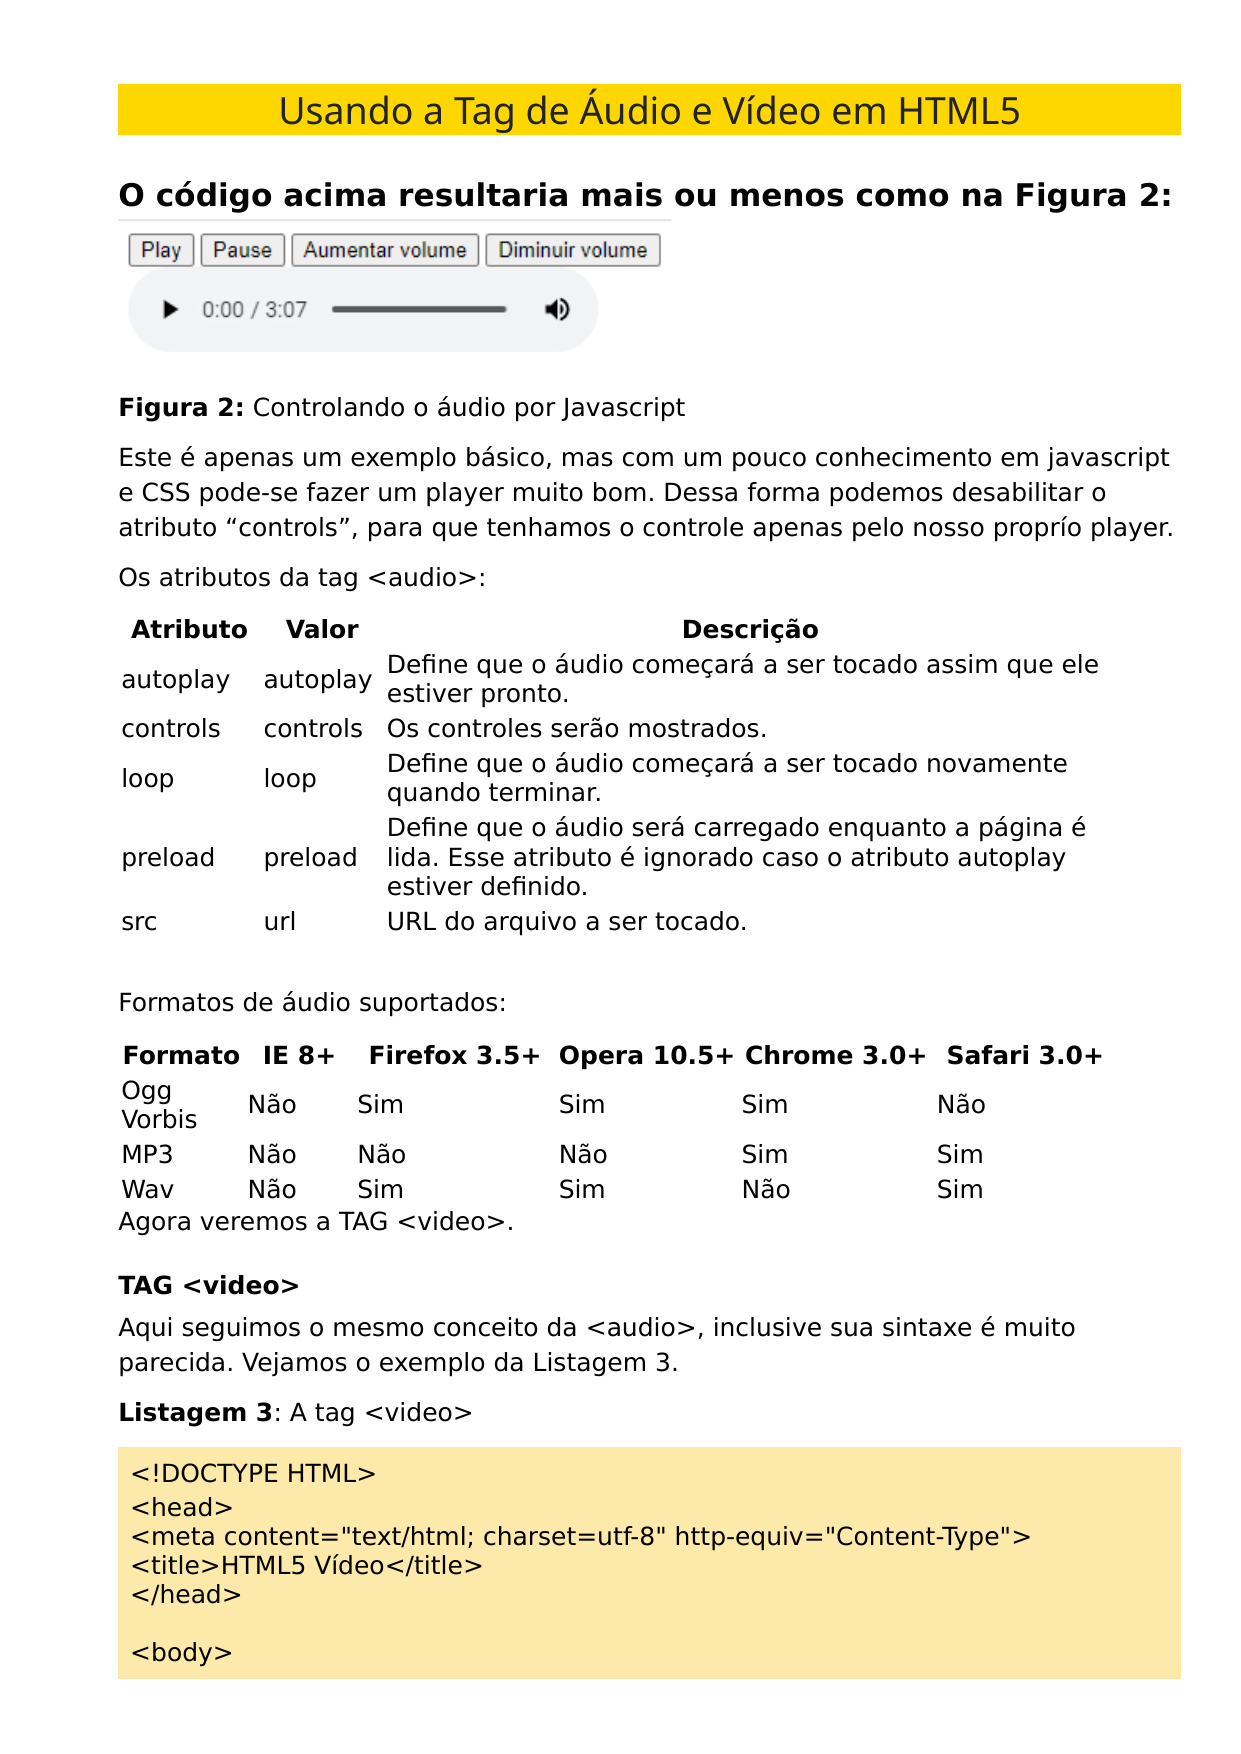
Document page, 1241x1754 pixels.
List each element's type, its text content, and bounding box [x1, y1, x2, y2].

text <title>HTML5 Vídeo</title> [118, 1551, 1181, 1580]
table_cell url [260, 904, 384, 939]
picture [118, 218, 672, 368]
table_header Chrome 3.0+ [739, 1038, 934, 1073]
table_cell Define que o áudio será carregado enquanto a página é lida. Esse atributo é ignorado caso o atributo autoplay estiver definido. [384, 811, 1117, 904]
table_header IE 8+ [245, 1038, 354, 1073]
table_cell Wav [118, 1173, 244, 1207]
table_cell Sim [739, 1138, 934, 1172]
text Este é apenas um exemplo básico, mas com um pouco conhecimento em javascript e CSS pode-se fazer um player muito bom. Dessa forma podemos desabilitar o atributo “controls”, para que tenhamos o controle apenas pelo nosso proprío player. [118, 443, 1181, 542]
table_cell Não [245, 1138, 354, 1172]
table_cell URL do arquivo a ser tocado. [384, 904, 1117, 939]
table_cell loop [260, 747, 384, 811]
text Formatos de áudio suportados: [118, 989, 1181, 1018]
text Listagem 3: A tag <video> [118, 1398, 1181, 1427]
table_cell Não [739, 1173, 934, 1207]
table_cell Sim [556, 1073, 738, 1137]
text <body> [118, 1638, 1181, 1679]
table_cell autoplay [118, 648, 260, 712]
text Os atributos da tag <audio>: [118, 563, 1181, 592]
table_header Safari 3.0+ [934, 1038, 1117, 1073]
table_cell preload [260, 811, 384, 904]
table_cell Define que o áudio começará a ser tocado assim que ele estiver pronto. [384, 648, 1117, 712]
table_cell Sim [934, 1173, 1117, 1207]
table_header Atributo [118, 613, 260, 647]
text Figura 2: Controlando o áudio por Javascript [118, 394, 1181, 423]
table_cell Não [556, 1138, 738, 1172]
table_cell controls [118, 712, 260, 747]
table_header Opera 10.5+ [556, 1038, 738, 1073]
table_header Firefox 3.5+ [354, 1038, 556, 1073]
table_cell Sim [739, 1073, 934, 1137]
table_cell autoplay [260, 648, 384, 712]
text Aqui seguimos o mesmo conceito da <audio>, inclusive sua sintaxe é muito parecida. Vejamos o exemplo da Listagem 3. [118, 1313, 1181, 1377]
table_cell loop [118, 747, 260, 811]
text <head> [118, 1481, 1181, 1522]
table_header Descrição [384, 613, 1117, 647]
table_cell Ogg Vorbis [118, 1073, 244, 1137]
table_cell Sim [556, 1173, 738, 1207]
table_cell Define que o áudio começará a ser tocado novamente quando terminar. [384, 747, 1117, 811]
table_header Valor [260, 613, 384, 647]
text O código acima resultaria mais ou menos como na Figura 2: [118, 177, 1181, 213]
text <meta content="text/html; charset=utf-8" http-equiv="Content-Type"> [118, 1522, 1181, 1551]
table_cell Os controles serão mostrados. [384, 712, 1117, 747]
table_cell Não [245, 1173, 354, 1207]
text <!DOCTYPE HTML> [118, 1447, 1181, 1481]
table_header Formato [118, 1038, 244, 1073]
table_cell Não [354, 1138, 556, 1172]
table_cell MP3 [118, 1138, 244, 1172]
table_cell Não [245, 1073, 354, 1137]
table_cell Sim [354, 1173, 556, 1207]
table_cell Não [934, 1073, 1117, 1137]
table_cell controls [260, 712, 384, 747]
text Agora veremos a TAG <video>. [118, 1207, 1181, 1237]
table_cell src [118, 904, 260, 939]
table_cell preload [118, 811, 260, 904]
text </head> [118, 1580, 1181, 1609]
subtitle TAG <video> [118, 1272, 1181, 1301]
table_cell Sim [354, 1073, 556, 1137]
table_cell Sim [934, 1138, 1117, 1172]
